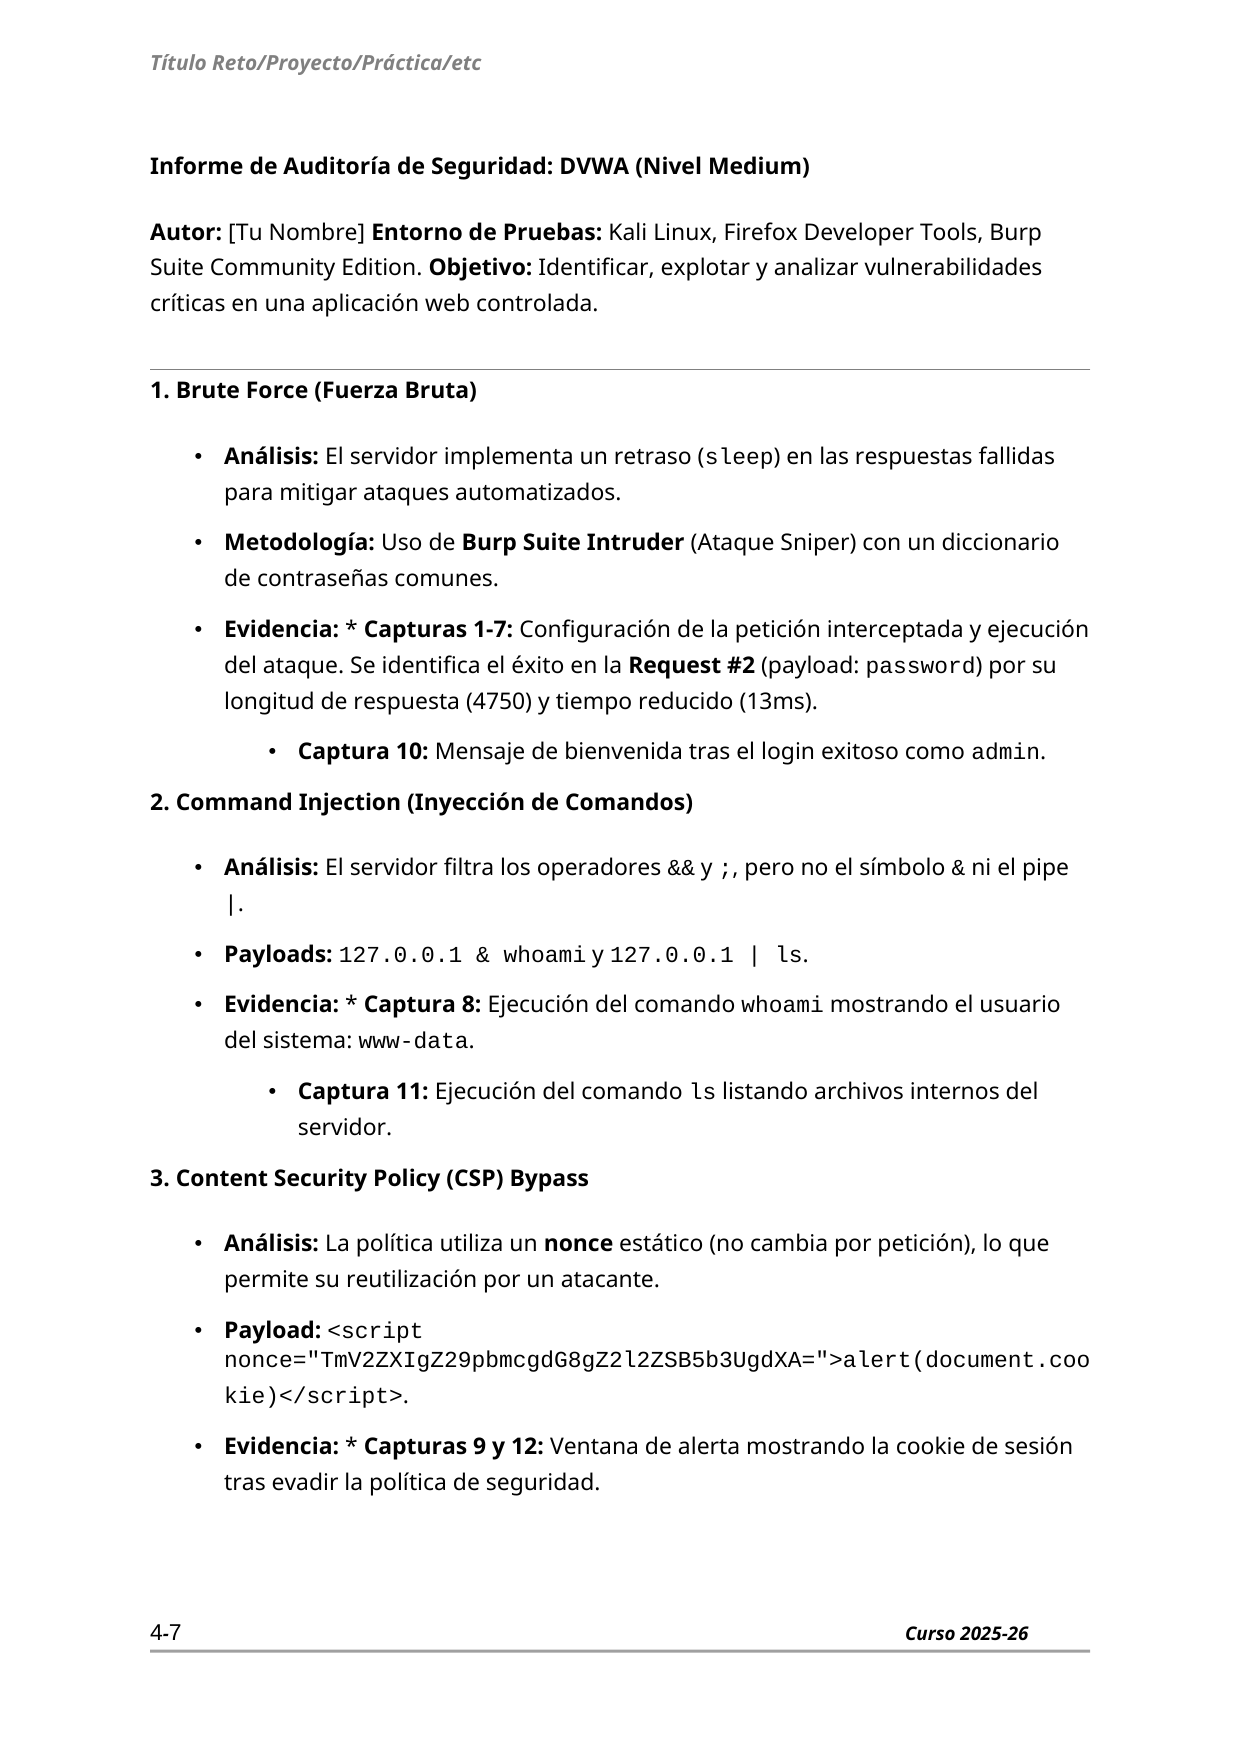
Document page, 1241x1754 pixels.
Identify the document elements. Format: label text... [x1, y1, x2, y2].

list Evidencia: * Capturas 9 y 12: Ventana de alerta mostrando la cookie de sesión tras evadir la política de seguridad. [194, 1430, 1090, 1497]
list Evidencia: * Capturas 1-7: Configuración de la petición interceptada y ejecución del ataque. Se identifica el éxito en la Request #2 (payload: password) por su longitud de respuesta (4750) y tiempo reducido (13ms). [194, 613, 1090, 716]
text Autor: [Tu Nombre] Entorno de Pruebas: Kali Linux, Firefox Developer Tools, Burp Suite Community Edition. Objetivo: Identificar, explotar y analizar vulnerabilidades críticas en una aplicación web controlada. [150, 215, 1090, 318]
list Captura 11: Ejecución del comando ls listando archivos internos del servidor. [268, 1075, 1090, 1142]
list Captura 10: Mensaje de bienvenida tras el login exitoso como admin. [268, 735, 1090, 766]
list Payloads: 127.0.0.1 & whoami y 127.0.0.1 | ls. [194, 938, 1090, 969]
list Metodología: Uso de Burp Suite Intruder (Ataque Sniper) con un diccionario de contraseñas comunes. [194, 526, 1090, 593]
list Evidencia: * Captura 8: Ejecución del comando whoami mostrando el usuario del sistema: www-data. [194, 988, 1090, 1056]
list Payload: <script nonce="TmV2ZXIgZ29pbmcgdG8gZ2l2ZSB5b3UgdXA=">alert(document.cookie)</script>. [194, 1313, 1090, 1411]
list Análisis: El servidor filtra los operadores && y ;, pero no el símbolo & ni el pipe |. [194, 851, 1090, 918]
list Análisis: El servidor implementa un retraso (sleep) en las respuestas fallidas para mitigar ataques automatizados. [194, 439, 1090, 507]
subtitle Informe de Auditoría de Seguridad: DVWA (Nivel Medium) [150, 150, 1090, 181]
list Análisis: La política utiliza un nonce estático (no cambia por petición), lo que permite su reutilización por un atacante. [194, 1227, 1090, 1294]
subtitle 2. Command Injection (Inyección de Comandos) [150, 786, 1090, 817]
subtitle 3. Content Security Policy (CSP) Bypass [150, 1162, 1090, 1193]
subtitle 1. Brute Force (Fuerza Bruta) [150, 374, 1090, 405]
